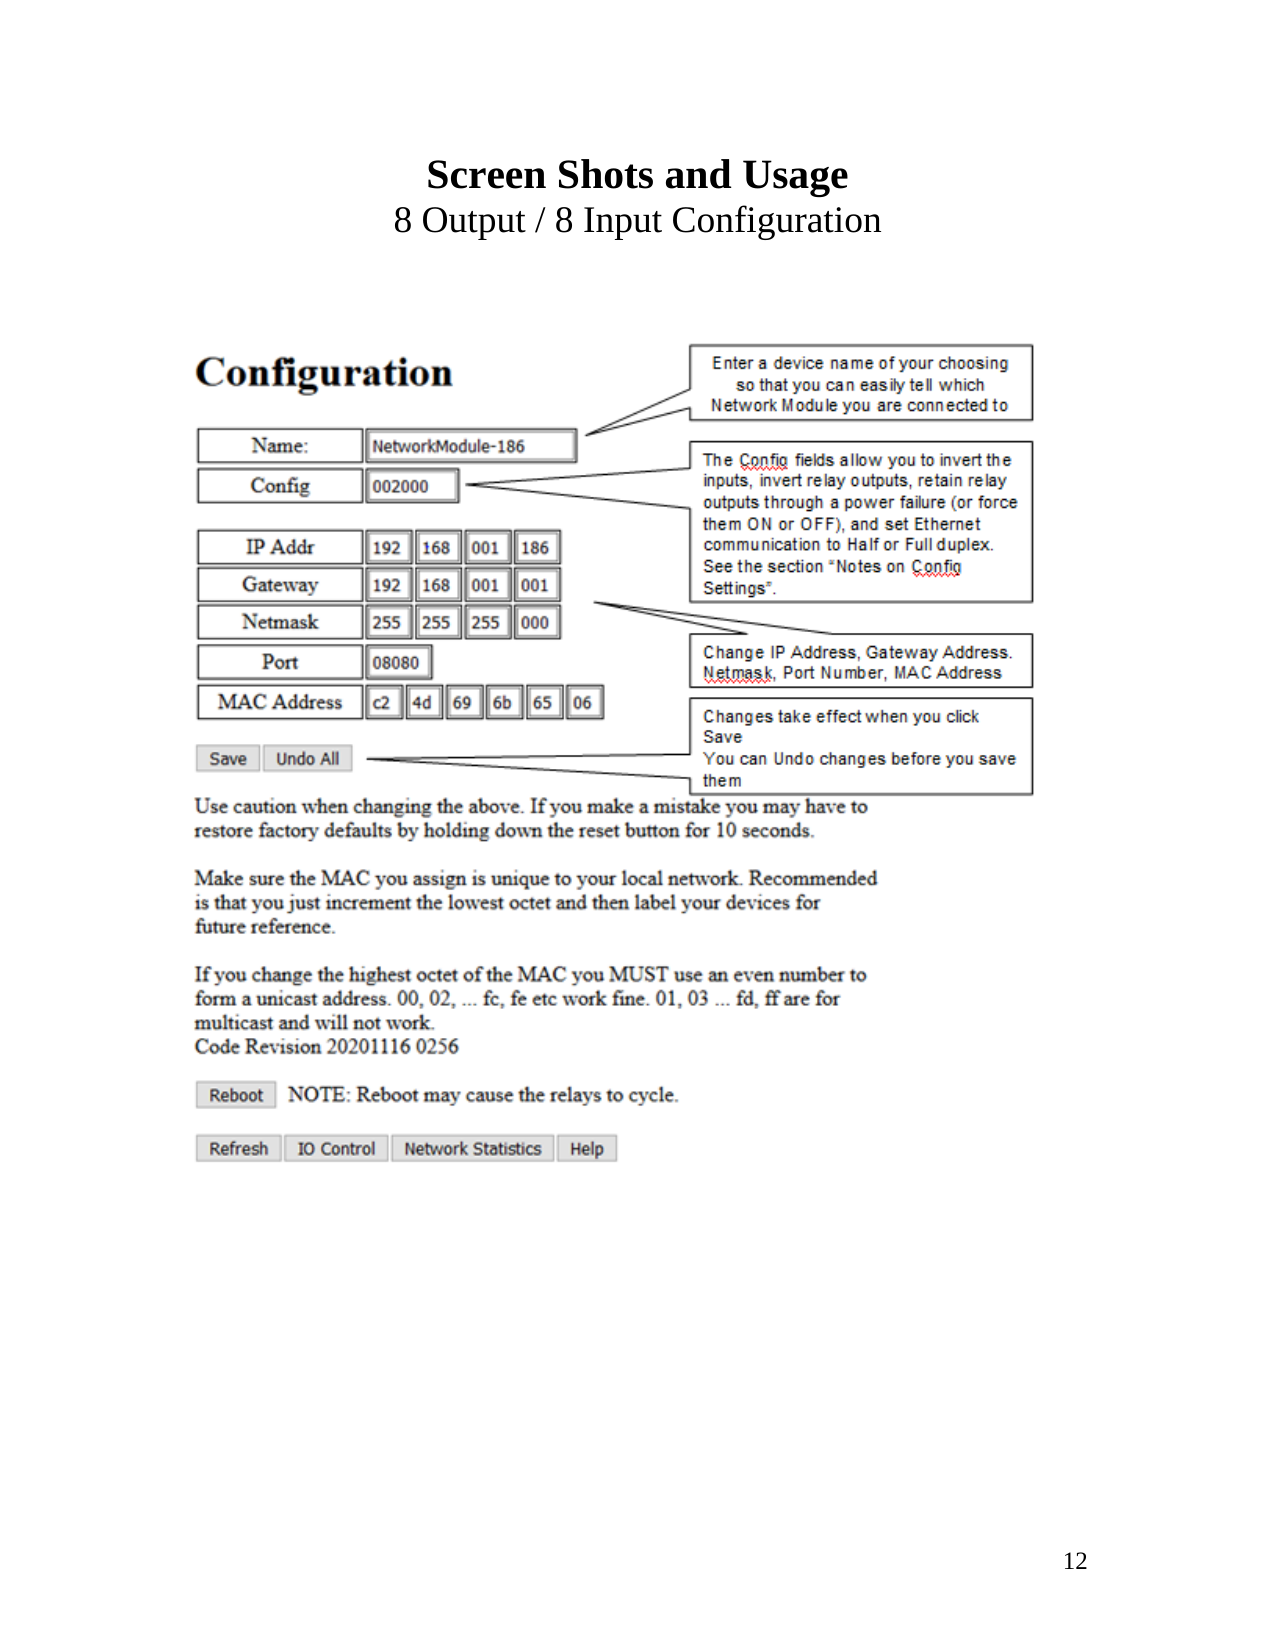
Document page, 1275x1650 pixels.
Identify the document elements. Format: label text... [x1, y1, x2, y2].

text Screen Shots and Usage [187, 150, 1087, 198]
text 8 Output / 8 Input Configuration [187, 198, 1087, 241]
picture [187, 327, 1043, 1170]
